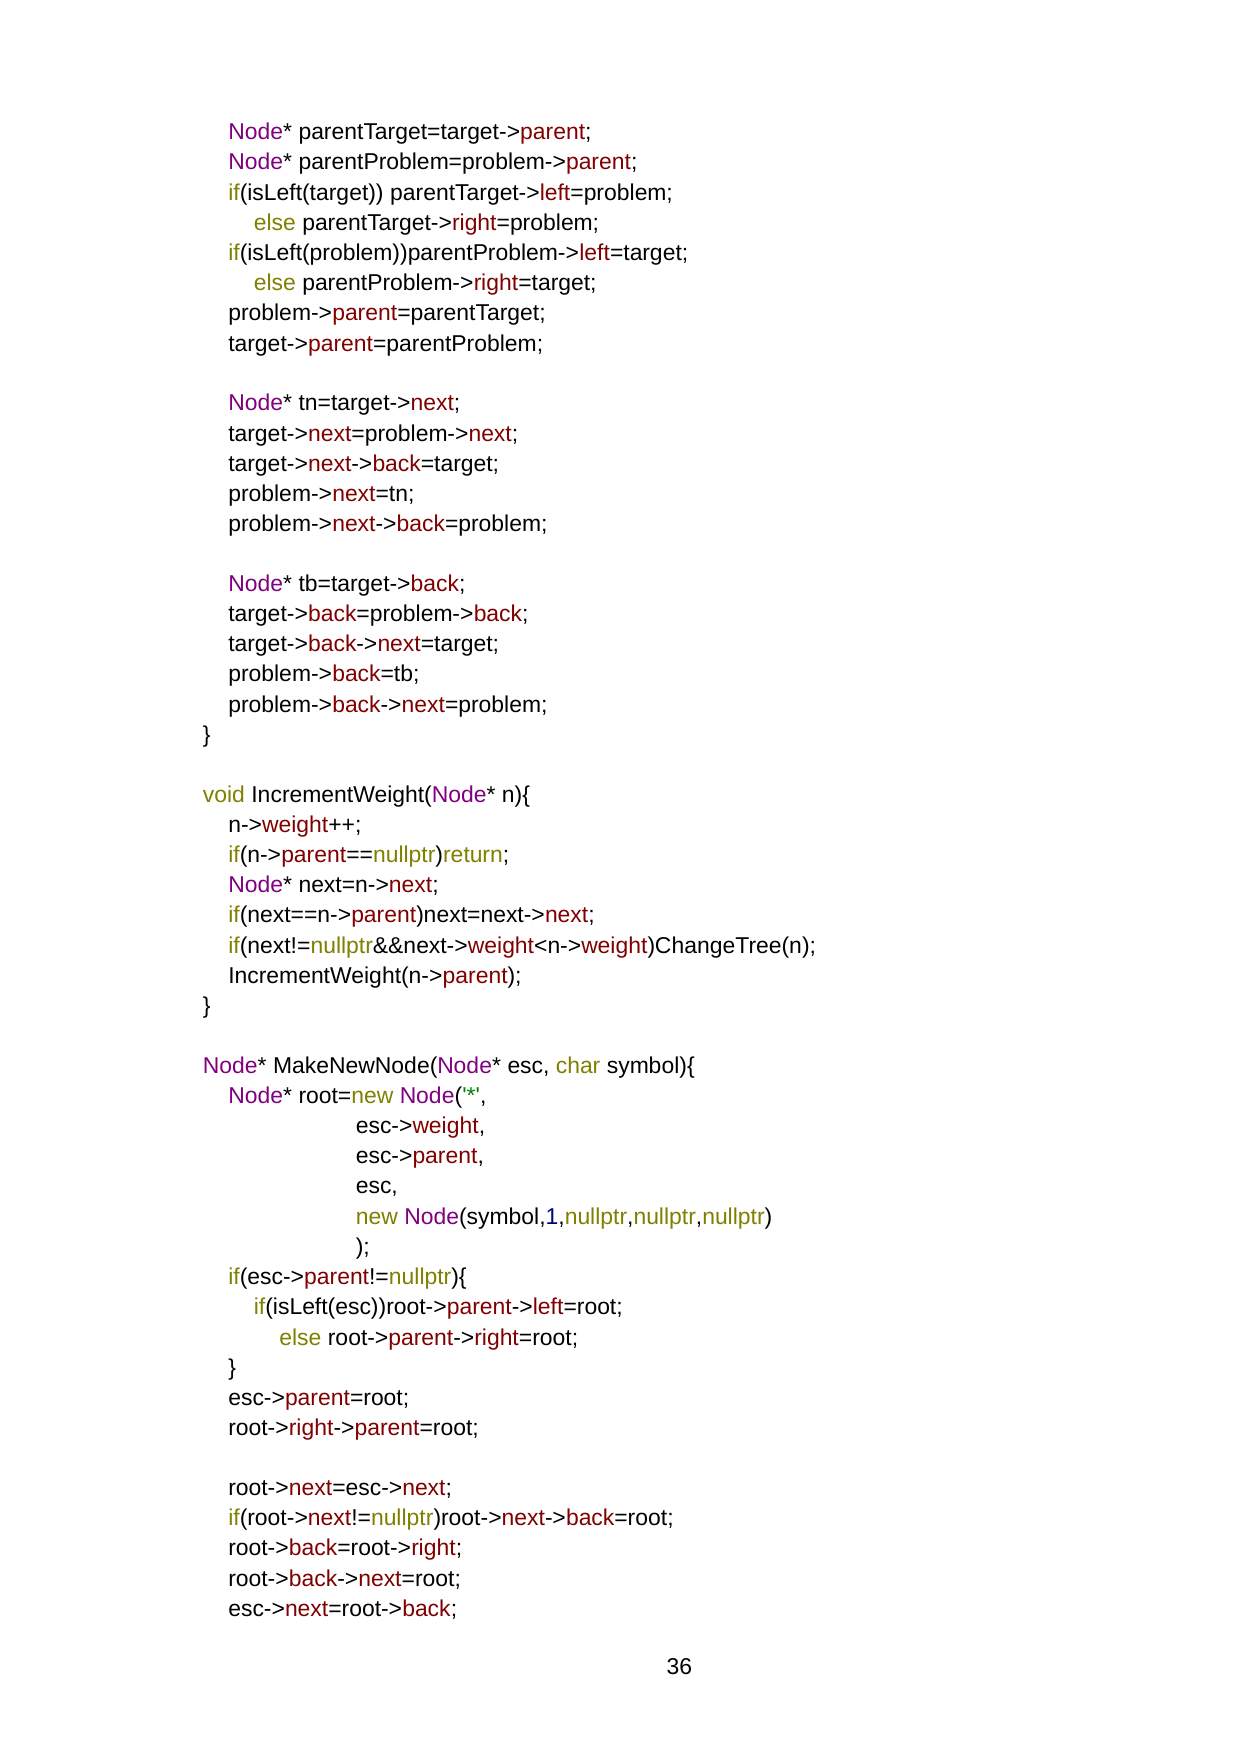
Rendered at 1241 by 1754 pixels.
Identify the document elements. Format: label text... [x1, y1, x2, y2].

text else parentProblem->right=target; [177, 269, 1181, 296]
text problem->back=tb; [177, 660, 1181, 687]
text if(next==n->parent)next=next->next; [177, 901, 1181, 928]
text Node* MakeNewNode(Node* esc, char symbol){ [177, 1052, 1181, 1078]
text if(n->parent==nullptr)return; [177, 841, 1181, 867]
text target->back=problem->back; [177, 600, 1181, 626]
text Node* root=new Node('*', [177, 1082, 1181, 1108]
text root->back->next=root; [177, 1564, 1181, 1591]
text else parentTarget->right=problem; [177, 209, 1181, 235]
text else root->parent->right=root; [177, 1323, 1181, 1350]
text if(root->next!=nullptr)root->next->back=root; [177, 1504, 1181, 1530]
text target->next=problem->next; [177, 419, 1181, 446]
text void IncrementWeight(Node* n){ [177, 781, 1181, 807]
text target->parent=parentProblem; [177, 329, 1181, 356]
text new Node(symbol,1,nullptr,nullptr,nullptr) [177, 1203, 1181, 1229]
text ); [177, 1233, 1181, 1259]
text if(isLeft(esc))root->parent->left=root; [177, 1293, 1181, 1320]
text Node* parentProblem=problem->parent; [177, 148, 1181, 175]
text problem->next=tn; [177, 480, 1181, 506]
text Node* parentTarget=target->parent; [177, 118, 1181, 144]
text Node* tb=target->back; [177, 570, 1181, 596]
text esc->next=root->back; [177, 1595, 1181, 1621]
text if(isLeft(problem))parentProblem->left=target; [177, 239, 1181, 265]
text esc->weight, [177, 1112, 1181, 1138]
text target->next->back=target; [177, 450, 1181, 476]
text } [177, 992, 1181, 1018]
text esc->parent=root; [177, 1384, 1181, 1410]
text } [177, 721, 1181, 747]
text root->back=root->right; [177, 1534, 1181, 1561]
text Node* tn=target->next; [177, 389, 1181, 416]
text Node* next=n->next; [177, 871, 1181, 897]
text problem->next->back=problem; [177, 510, 1181, 536]
text IncrementWeight(n->parent); [177, 962, 1181, 988]
text root->next=esc->next; [177, 1474, 1181, 1500]
text root->right->parent=root; [177, 1414, 1181, 1441]
text if(next!=nullptr&&next->weight<n->weight)ChangeTree(n); [177, 932, 1181, 958]
text n->weight++; [177, 811, 1181, 837]
text esc->parent, [177, 1142, 1181, 1169]
text problem->parent=parentTarget; [177, 299, 1181, 326]
text if(esc->parent!=nullptr){ [177, 1263, 1181, 1289]
text if(isLeft(target)) parentTarget->left=problem; [177, 178, 1181, 205]
text problem->back->next=problem; [177, 691, 1181, 717]
text esc, [177, 1172, 1181, 1199]
text target->back->next=target; [177, 630, 1181, 657]
text } [177, 1354, 1181, 1380]
